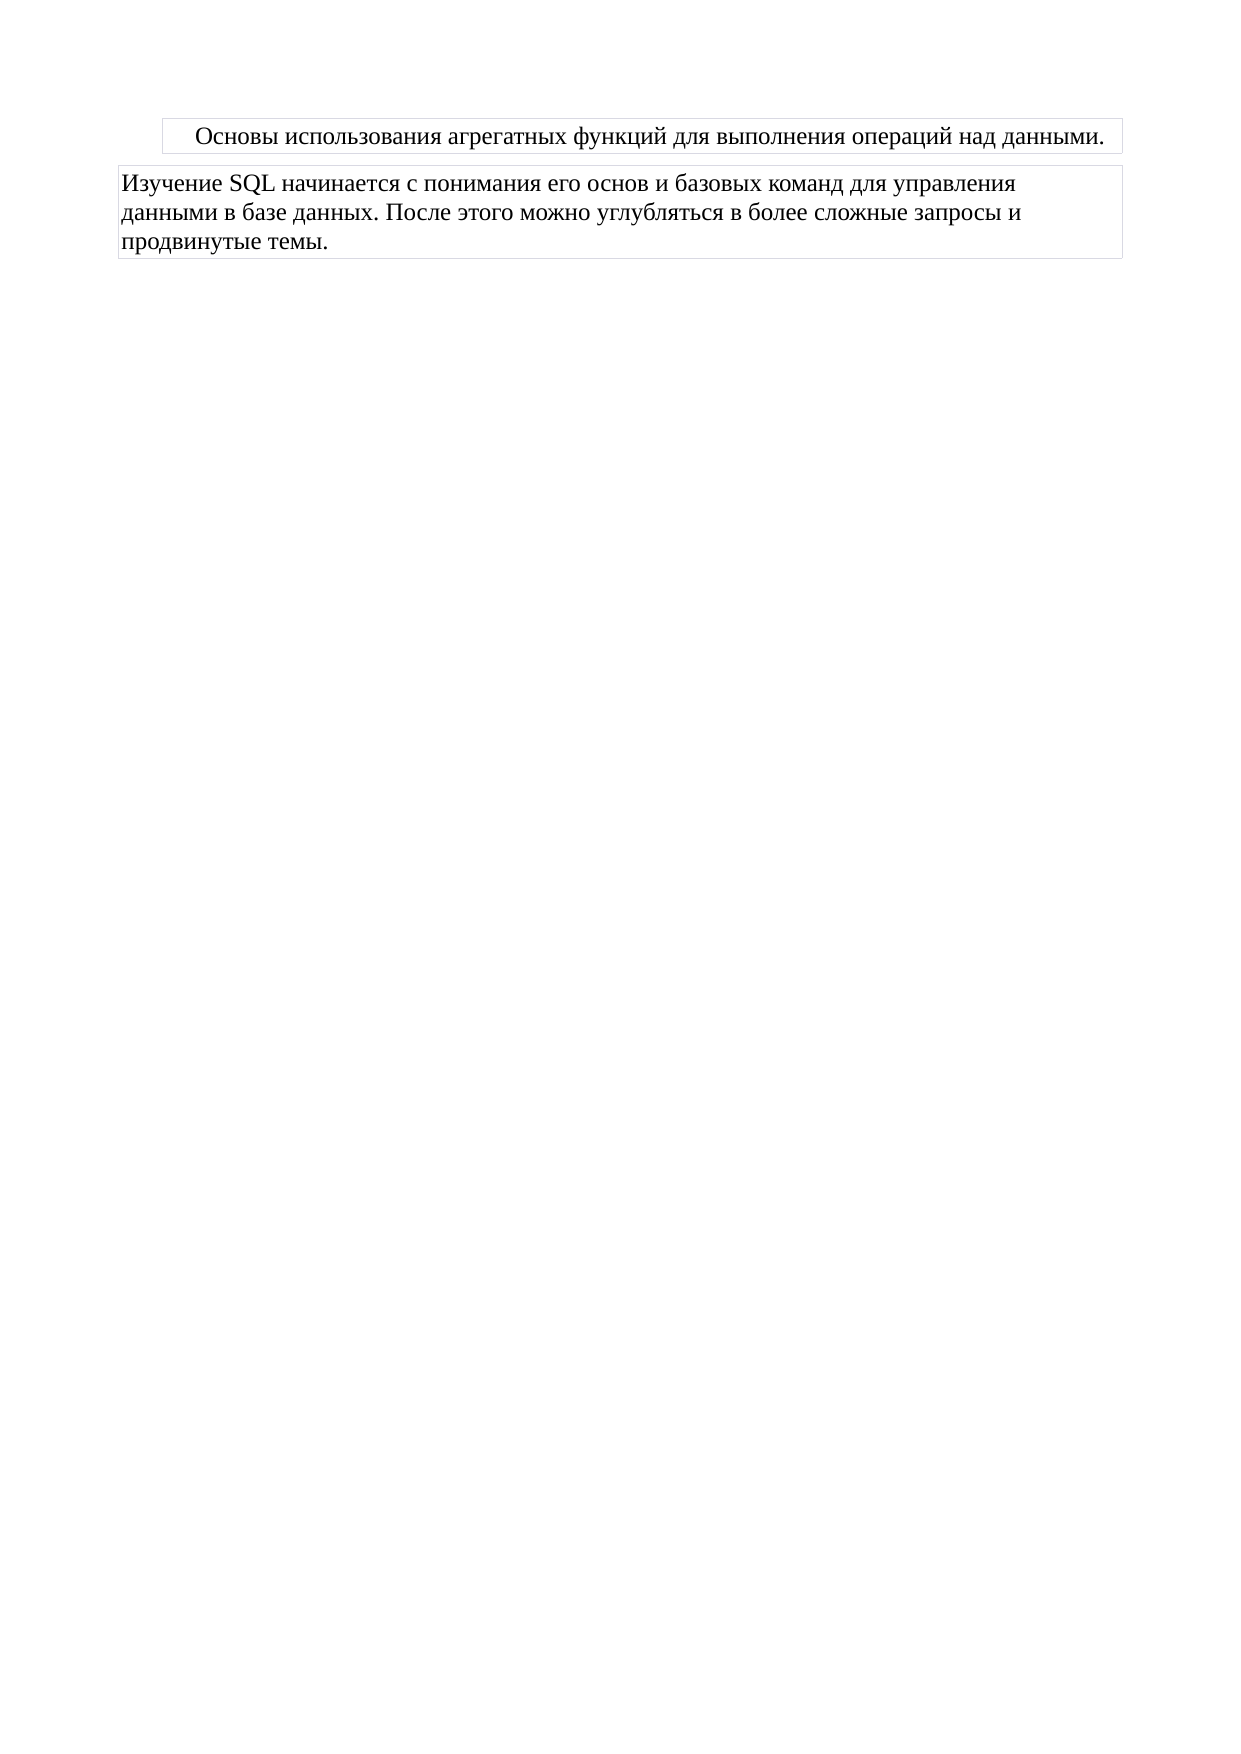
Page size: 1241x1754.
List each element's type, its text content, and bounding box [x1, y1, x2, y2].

list - Основы использования агрегатных функций для выполнения операций над данными. [163, 119, 1122, 153]
text Изучение SQL начинается с понимания его основ и базовых команд для управления данными в базе данных. После этого можно углубляться в более сложные запросы и продвинутые темы. [119, 166, 1122, 258]
